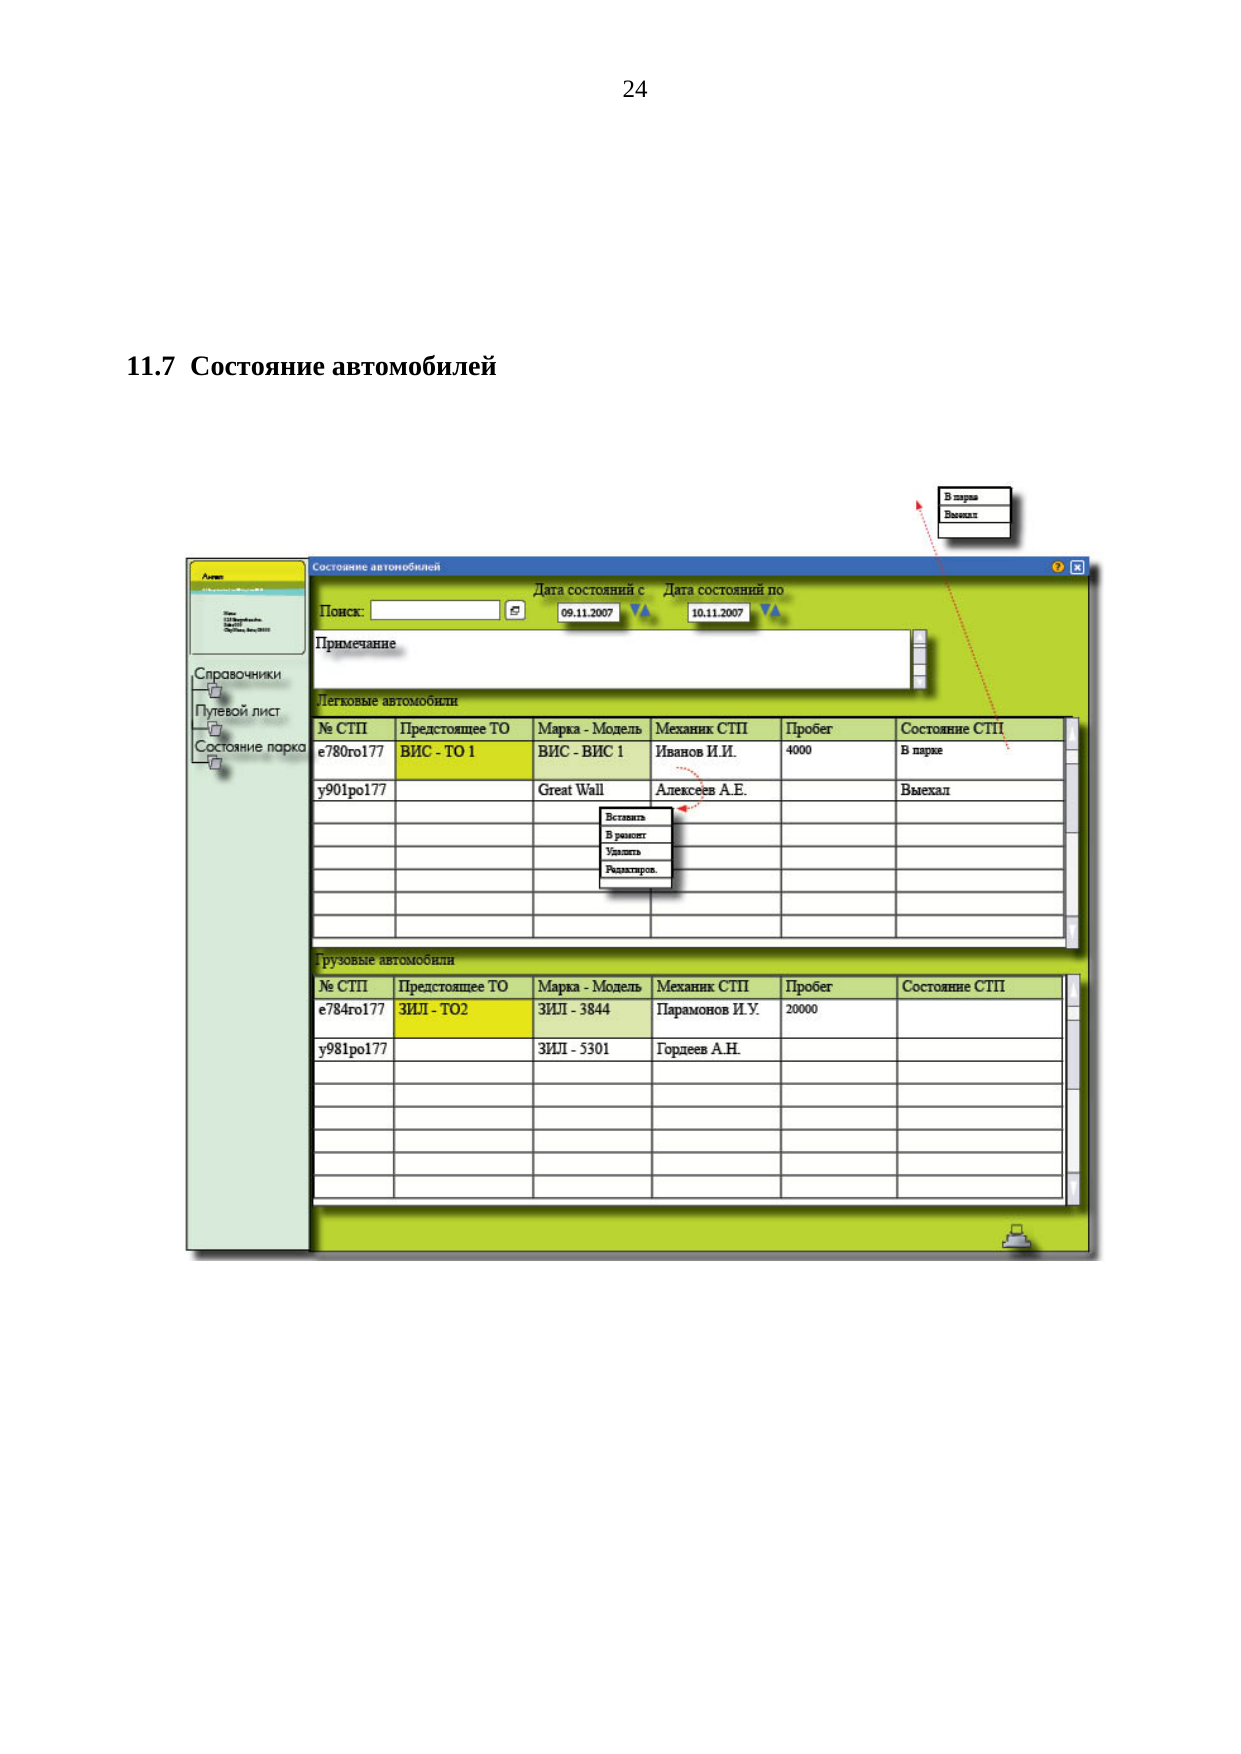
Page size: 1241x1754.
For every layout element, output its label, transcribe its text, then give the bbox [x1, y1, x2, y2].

subtitle Состояние автомобилей [126, 349, 1151, 381]
picture [134, 481, 1135, 1261]
